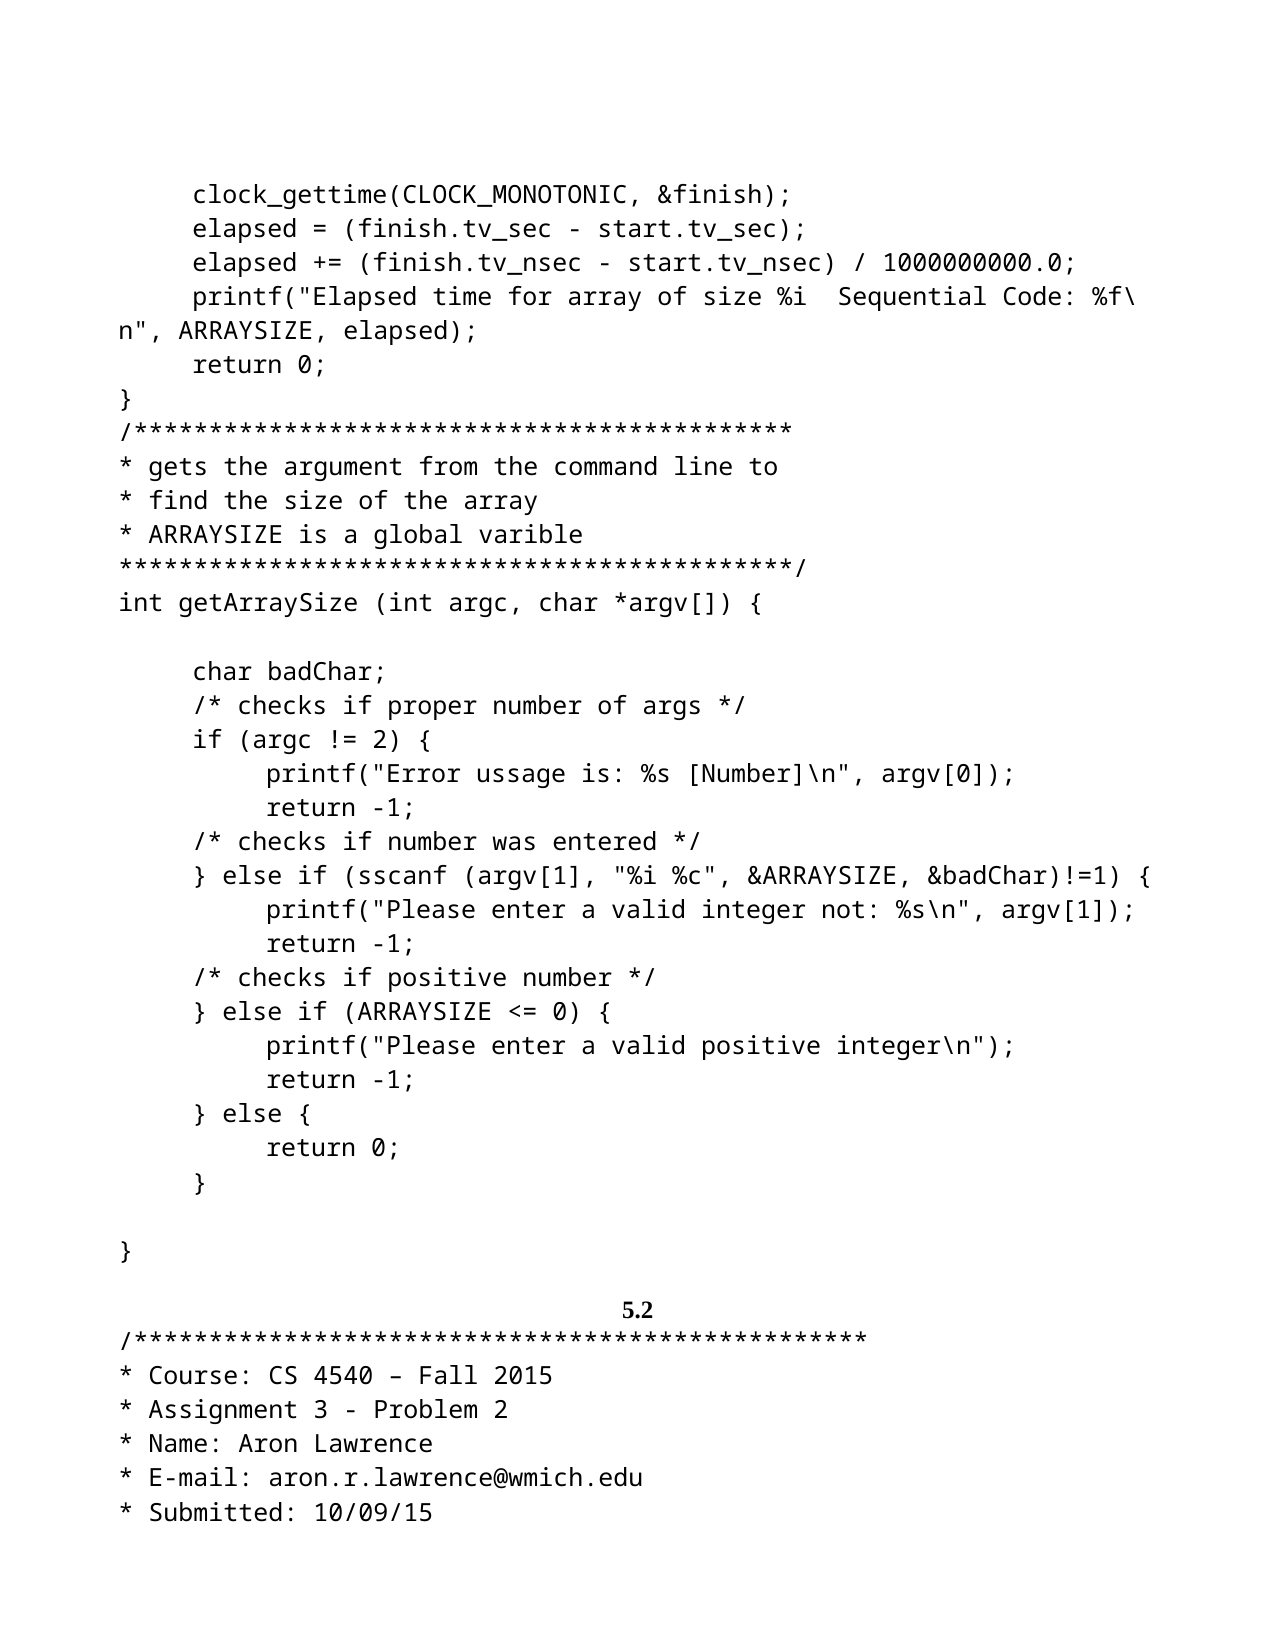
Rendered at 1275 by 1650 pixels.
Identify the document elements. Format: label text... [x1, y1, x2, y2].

text if (argc != 2) { [118, 721, 1157, 755]
text * ARRAYSIZE is a global varible [118, 517, 1157, 551]
text return -1; [118, 789, 1157, 823]
text } [118, 381, 1157, 415]
text /* checks if positive number */ [118, 960, 1157, 994]
text /******************************************** [118, 415, 1157, 449]
text printf("Error ussage is: %s [Number]\n", argv[0]); [118, 755, 1157, 789]
text * find the size of the array [118, 483, 1157, 517]
text } [118, 1232, 1157, 1266]
text } else { [118, 1096, 1157, 1130]
text * Name: Aron Lawrence [118, 1426, 1157, 1460]
text *********************************************/ [118, 551, 1157, 585]
text clock_gettime(CLOCK_MONOTONIC, &finish); [118, 176, 1157, 210]
text printf("Elapsed time for array of size %i Sequential Code: %f\n", ARRAYSIZE, elapsed); [118, 278, 1157, 347]
text * Submitted: 10/09/15 [118, 1494, 1157, 1528]
text char badChar; [118, 653, 1157, 687]
text } else if (ARRAYSIZE <= 0) { [118, 994, 1157, 1028]
text printf("Please enter a valid positive integer\n"); [118, 1028, 1157, 1062]
text /* checks if proper number of args */ [118, 687, 1157, 721]
text return 0; [118, 1130, 1157, 1164]
text * gets the argument from the command line to [118, 449, 1157, 483]
text int getArraySize (int argc, char *argv[]) { [118, 585, 1157, 619]
text elapsed = (finish.tv_sec - start.tv_sec); [118, 210, 1157, 244]
text } else if (sscanf (argv[1], "%i %c", &ARRAYSIZE, &badChar)!=1) { [118, 858, 1157, 892]
text return -1; [118, 926, 1157, 960]
text } [118, 1164, 1157, 1198]
text * Assignment 3 - Problem 2 [118, 1392, 1157, 1426]
text elapsed += (finish.tv_nsec - start.tv_nsec) / 1000000000.0; [118, 244, 1157, 278]
text printf("Please enter a valid integer not: %s\n", argv[1]); [118, 892, 1157, 926]
text * E-mail: aron.r.lawrence@wmich.edu [118, 1460, 1157, 1494]
text 5.2 [118, 1295, 1157, 1324]
text /************************************************* [118, 1324, 1157, 1358]
text /* checks if number was entered */ [118, 823, 1157, 858]
text return 0; [118, 347, 1157, 381]
text return -1; [118, 1062, 1157, 1096]
text * Course: CS 4540 – Fall 2015 [118, 1358, 1157, 1392]
